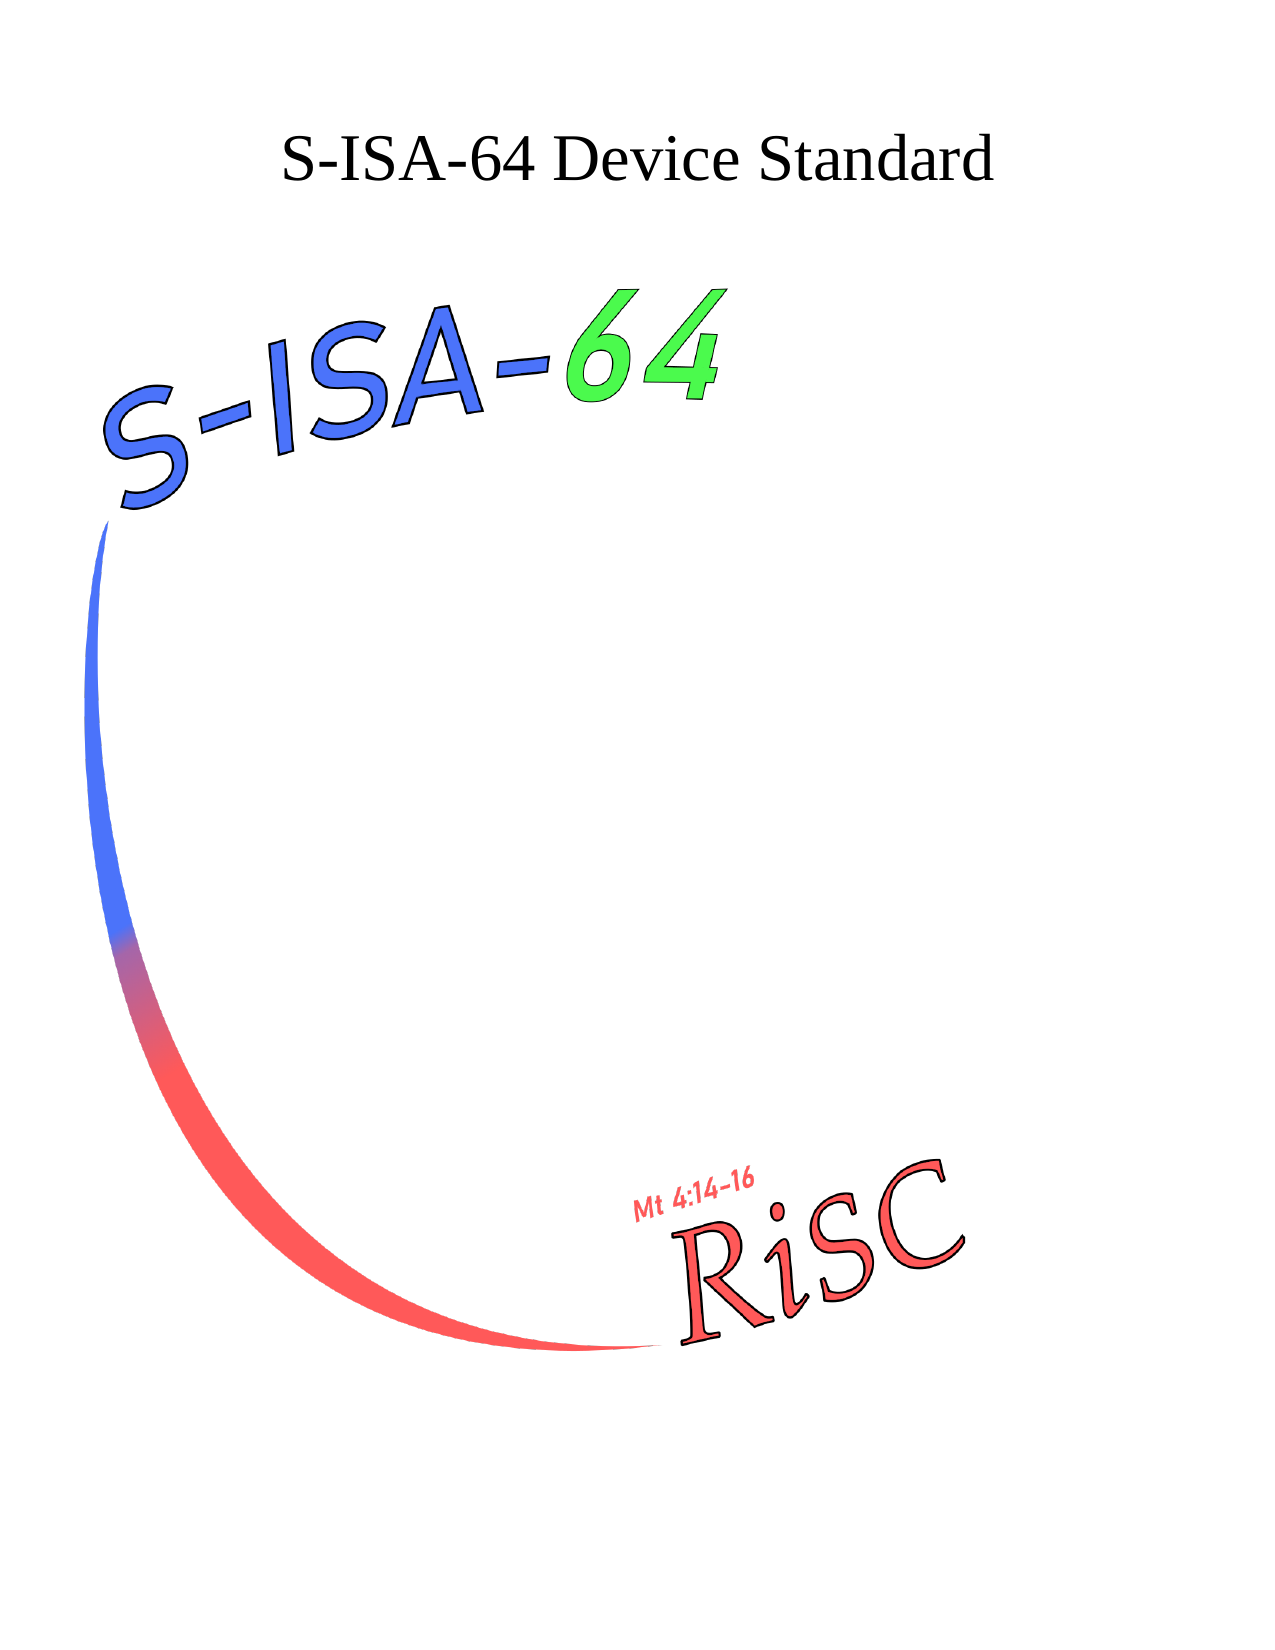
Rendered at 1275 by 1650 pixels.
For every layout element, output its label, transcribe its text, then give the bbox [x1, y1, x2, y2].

text S-ISA-64 Device Standard [118, 118, 1157, 195]
picture [37, 227, 1214, 1404]
